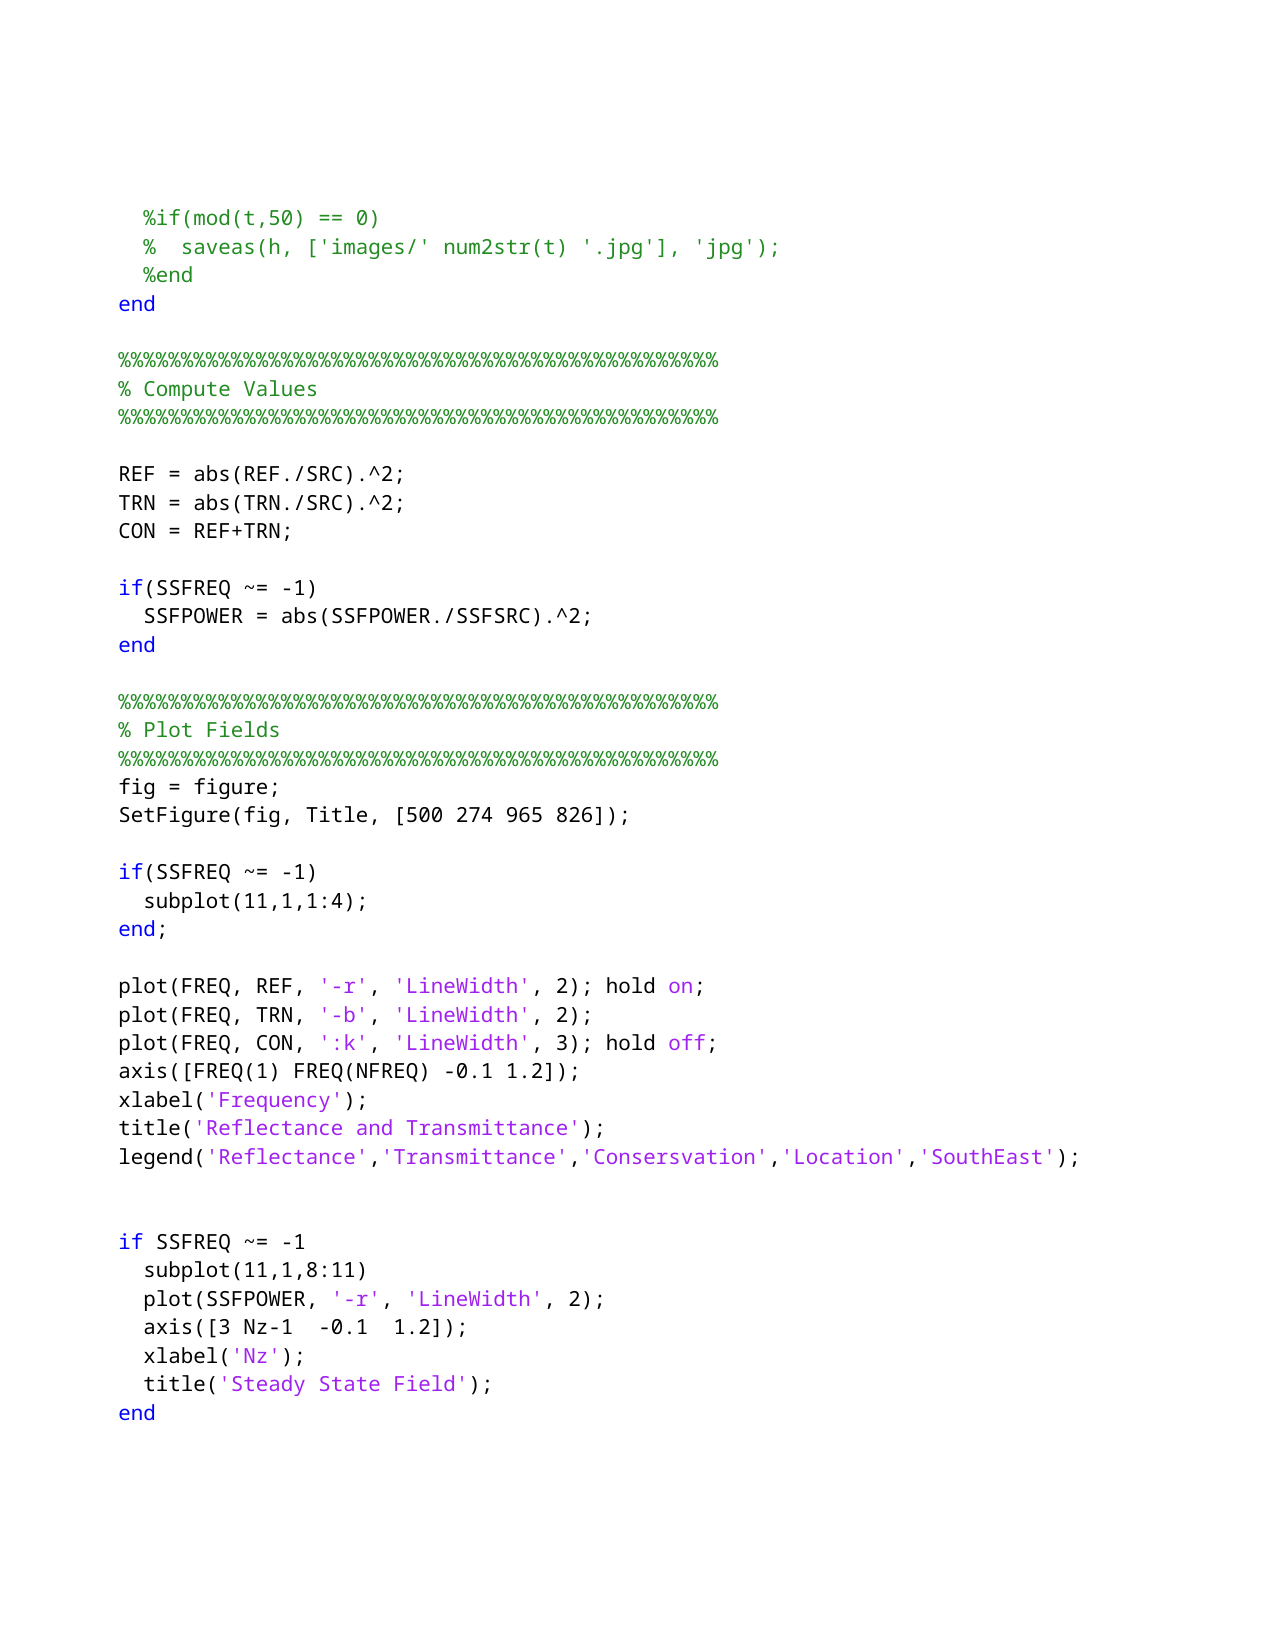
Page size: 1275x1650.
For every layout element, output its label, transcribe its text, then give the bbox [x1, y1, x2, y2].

text title('Steady State Field'); [118, 1369, 1157, 1398]
text axis([FREQ(1) FREQ(NFREQ) -0.1 1.2]); [118, 1057, 1157, 1085]
text CON = REF+TRN; [118, 516, 1157, 545]
text end [118, 630, 1157, 658]
text axis([3 Nz-1 -0.1 1.2]); [118, 1312, 1157, 1341]
text %%%%%%%%%%%%%%%%%%%%%%%%%%%%%%%%%%%%%%%%%%%%%%%% [118, 346, 1157, 374]
text plot(FREQ, CON, ':k', 'LineWidth', 3); hold off; [118, 1028, 1157, 1057]
text %if(mod(t,50) == 0) [118, 203, 1157, 232]
text if(SSFREQ ~= -1) [118, 857, 1157, 886]
text legend('Reflectance','Transmittance','Consersvation','Location','SouthEast'); [118, 1142, 1157, 1170]
text SetFigure(fig, Title, [500 274 965 826]); [118, 801, 1157, 829]
text fig = figure; [118, 772, 1157, 801]
text subplot(11,1,1:4); [118, 886, 1157, 914]
text if SSFREQ ~= -1 [118, 1227, 1157, 1256]
text %%%%%%%%%%%%%%%%%%%%%%%%%%%%%%%%%%%%%%%%%%%%%%%% [118, 744, 1157, 772]
text end; [118, 914, 1157, 943]
text %%%%%%%%%%%%%%%%%%%%%%%%%%%%%%%%%%%%%%%%%%%%%%%% [118, 687, 1157, 715]
text title('Reflectance and Transmittance'); [118, 1113, 1157, 1142]
text plot(FREQ, TRN, '-b', 'LineWidth', 2); [118, 1000, 1157, 1028]
text plot(FREQ, REF, '-r', 'LineWidth', 2); hold on; [118, 971, 1157, 1000]
text %%%%%%%%%%%%%%%%%%%%%%%%%%%%%%%%%%%%%%%%%%%%%%%% [118, 402, 1157, 431]
text plot(SSFPOWER, '-r', 'LineWidth', 2); [118, 1284, 1157, 1312]
text xlabel('Nz'); [118, 1341, 1157, 1369]
text if(SSFREQ ~= -1) [118, 573, 1157, 602]
text %end [118, 260, 1157, 289]
text xlabel('Frequency'); [118, 1085, 1157, 1113]
text % Plot Fields [118, 715, 1157, 744]
text % saveas(h, ['images/' num2str(t) '.jpg'], 'jpg'); [118, 232, 1157, 260]
text end [118, 289, 1157, 317]
text SSFPOWER = abs(SSFPOWER./SSFSRC).^2; [118, 602, 1157, 630]
text % Compute Values [118, 374, 1157, 402]
text TRN = abs(TRN./SRC).^2; [118, 488, 1157, 516]
text subplot(11,1,8:11) [118, 1256, 1157, 1284]
text end [118, 1398, 1157, 1426]
text REF = abs(REF./SRC).^2; [118, 459, 1157, 488]
